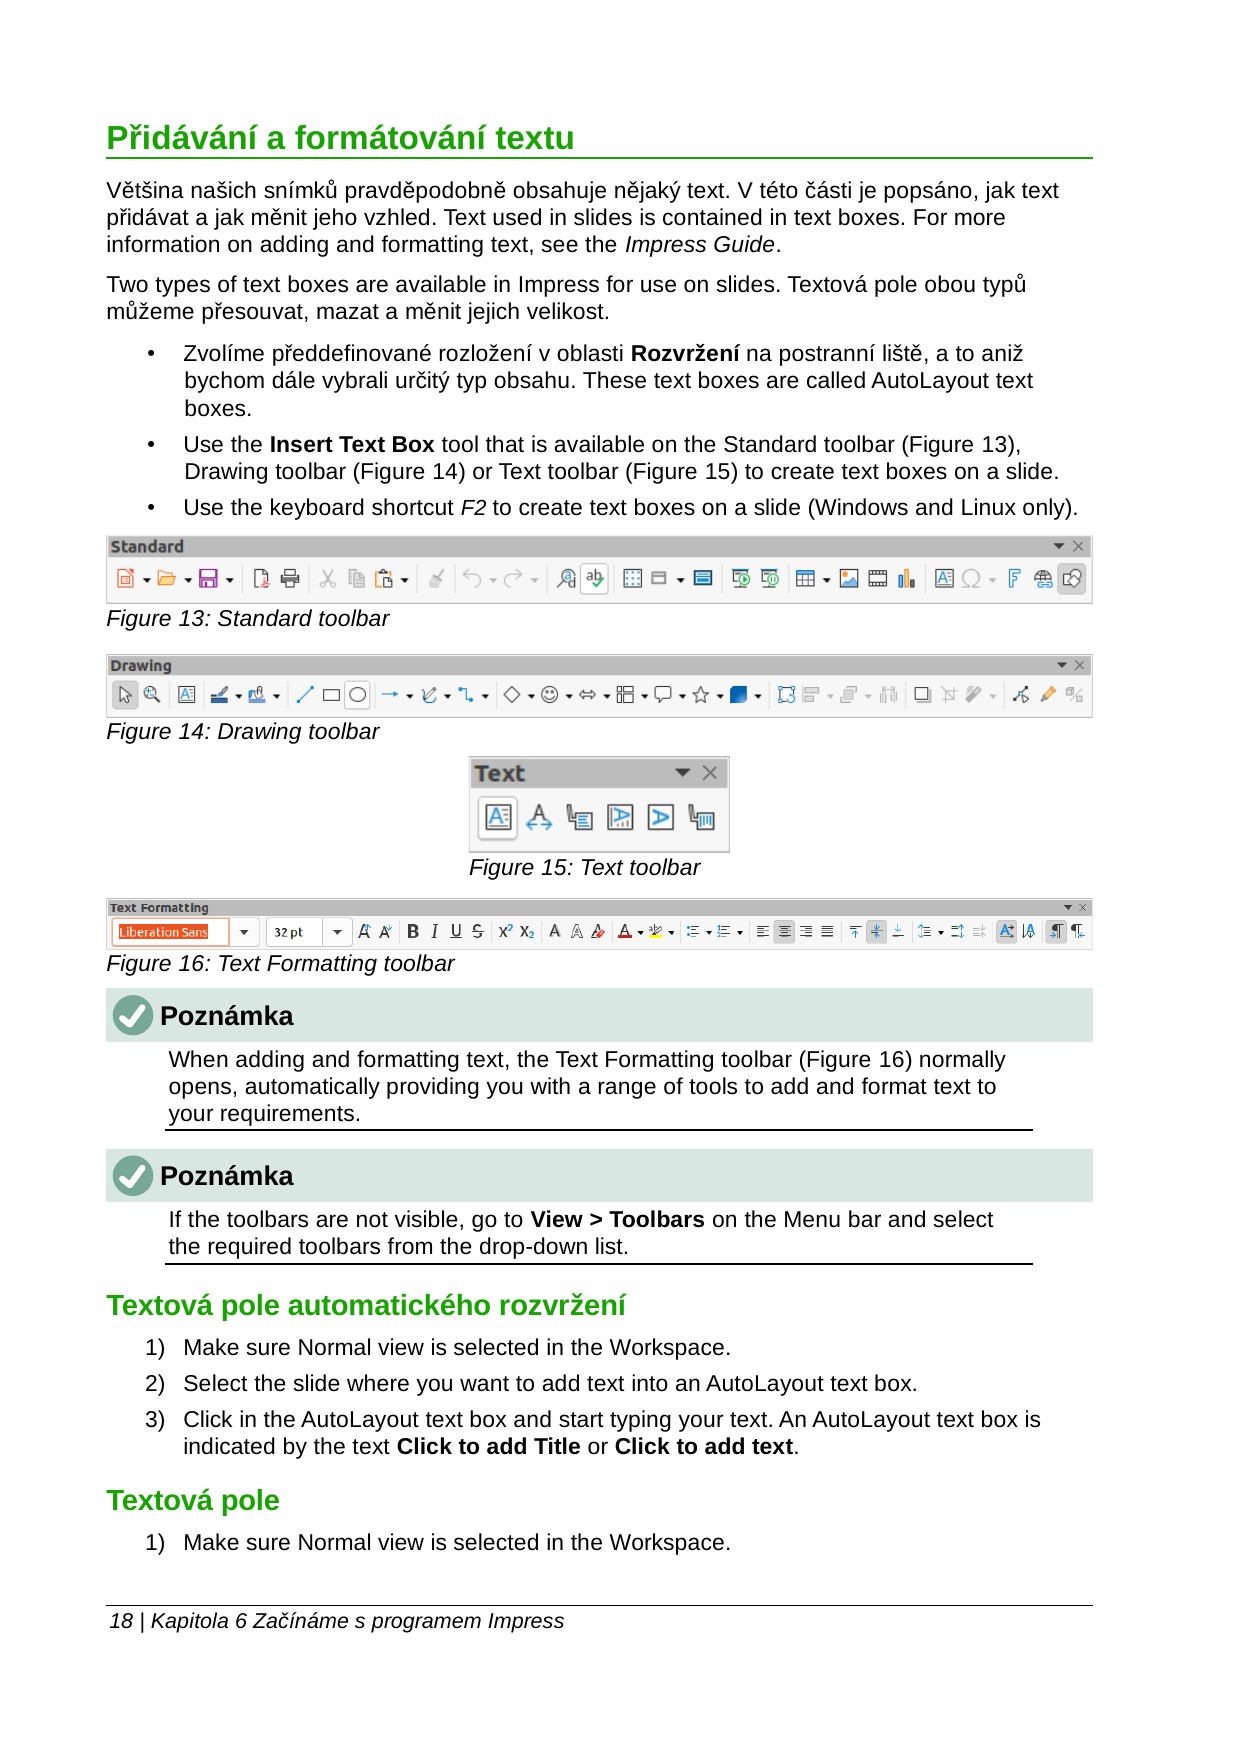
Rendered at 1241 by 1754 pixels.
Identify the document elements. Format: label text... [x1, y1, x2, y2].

subtitle Přidávání a formátování textu [106, 118, 1093, 157]
text Figure 15: Text toolbar [469, 853, 730, 880]
text If the toolbars are not visible, go to View > Toolbars on the Menu bar and select the required toolbars from the drop-down list. [165, 1202, 1033, 1263]
subtitle Poznámka [106, 1149, 1093, 1202]
picture [106, 898, 1093, 950]
picture [106, 535, 1093, 604]
subtitle Poznámka [106, 988, 1093, 1042]
list Use the Insert Text Box tool that is available on the Standard toolbar (Figure 13), Drawing toolbar (Figure 14) or Text toolbar (Figure 15) to create text boxes on a slide. [144, 427, 1093, 484]
list Select the slide where you want to add text into an AutoLayout text box. [165, 1369, 1093, 1397]
subtitle Textová pole automatického rozvržení [106, 1288, 1093, 1322]
list Make sure Normal view is selected in the Workspace. [165, 1529, 1093, 1556]
text Figure 14: Drawing toolbar [106, 718, 1093, 744]
list Make sure Normal view is selected in the Workspace. [165, 1334, 1093, 1361]
text Figure 16: Text Formatting toolbar [106, 950, 1093, 976]
picture [468, 756, 730, 853]
list Use the keyboard shortcut F2 to create text boxes on a slide (Windows and Linux only). [144, 490, 1093, 523]
text When adding and formatting text, the Text Formatting toolbar (Figure 16) normally opens, automatically providing you with a range of tools to add and format text to your requirements. [165, 1042, 1033, 1129]
text Figure 13: Standard toolbar [106, 604, 1093, 631]
text Two types of text boxes are available in Impress for use on slides. Textová pole obou typů můžeme přesouvat, mazat a měnit jejich velikost. [106, 270, 1093, 324]
picture [106, 654, 1093, 718]
text Většina našich snímků pravděpodobně obsahuje nějaký text. V této části je popsáno, jak text přidávat a jak měnit jeho vzhled. Text used in slides is contained in text boxes. For more information on adding and formatting text, see the Impress Guide. [106, 176, 1093, 258]
list Zvolíme předdefinované rozložení v oblasti Rozvržení na postranní liště, a to aniž bychom dále vybrali určitý typ obsahu. These text boxes are called AutoLayout text boxes. [144, 337, 1093, 421]
list Click in the AutoLayout text box and start typing your text. An AutoLayout text box is indicated by the text Click to add Title or Click to add text. [165, 1406, 1093, 1460]
subtitle Textová pole [106, 1483, 1093, 1517]
